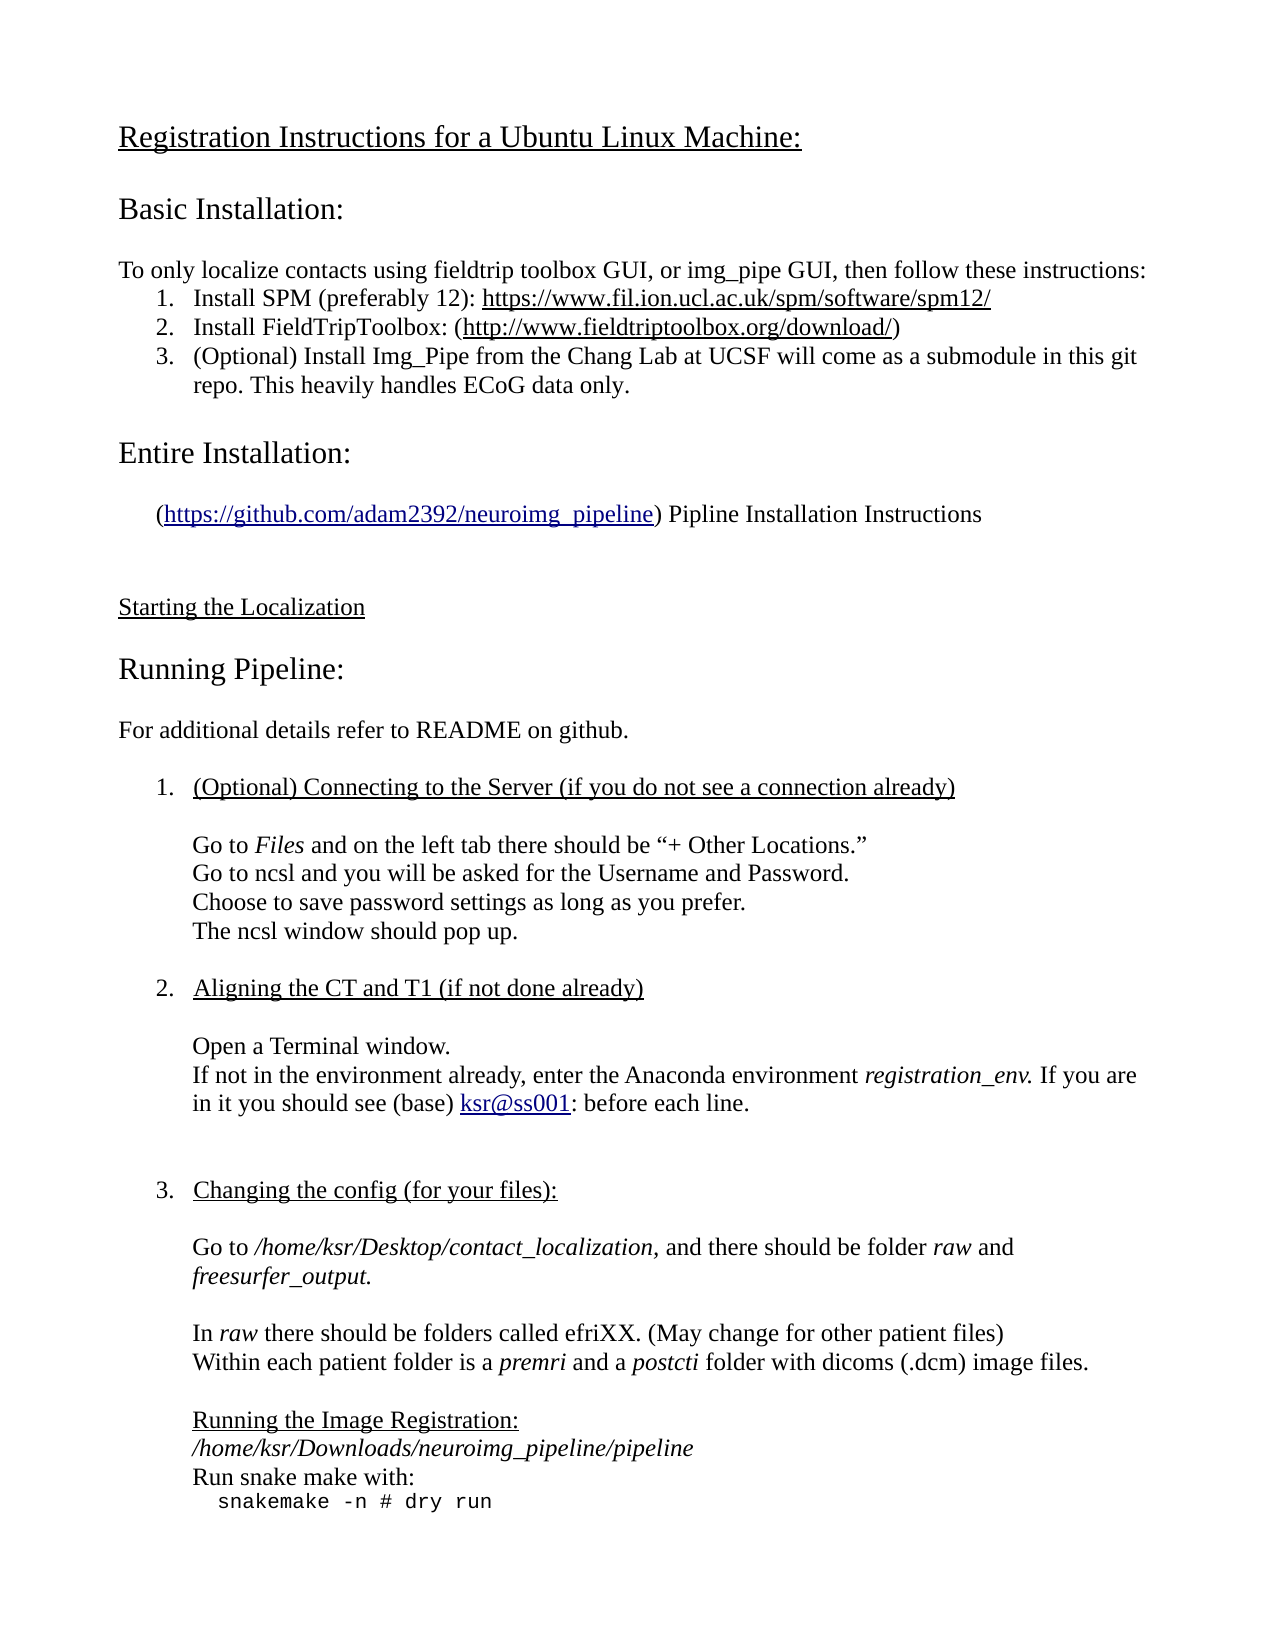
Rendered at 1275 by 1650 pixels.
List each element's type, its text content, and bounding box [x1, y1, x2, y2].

text Running the Image Registration: [192, 1405, 1157, 1433]
list (Optional) Connecting to the Server (if you do not see a connection already) [156, 772, 1157, 801]
text Run snake make with: [192, 1462, 1157, 1491]
text Go to ncsl and you will be asked for the Username and Password. [192, 858, 1157, 887]
text Choose to save password settings as long as you prefer. [192, 887, 1157, 916]
text To only localize contacts using fieldtrip toolbox GUI, or img_pipe GUI, then follow these instructions: [118, 255, 1157, 283]
text Open a Terminal window. [192, 1031, 1157, 1060]
list Aligning the CT and T1 (if not done already) [156, 973, 1157, 1002]
text If not in the environment already, enter the Anaconda environment registration_env. If you are in it you should see (base) ksr@ss001: before each line. [192, 1060, 1157, 1117]
text Running Pipeline: [118, 650, 1157, 686]
text Go to /home/ksr/Desktop/contact_localization, and there should be folder raw and freesurfer_output. [192, 1232, 1157, 1290]
text In raw there should be folders called efriXX. (May change for other patient files) [192, 1318, 1157, 1347]
text snakemake -n # dry run [192, 1491, 1157, 1514]
text Basic Installation: [118, 190, 1157, 226]
list Install SPM (preferably 12): https://www.fil.ion.ucl.ac.uk/spm/software/spm12/ [156, 283, 1157, 312]
list Install FieldTripToolbox: (http://www.fieldtriptoolbox.org/download/) [156, 312, 1157, 341]
text The ncsl window should pop up. [192, 916, 1157, 945]
text For additional details refer to README on github. [118, 715, 1157, 743]
text Starting the Localization [118, 592, 1157, 621]
text (https://github.com/adam2392/neuroimg_pipeline) Pipline Installation Instructions [118, 499, 1157, 528]
list (Optional) Install Img_Pipe from the Chang Lab at UCSF will come as a submodule in this git repo. This heavily handles ECoG data only. [156, 341, 1157, 398]
text Entire Installation: [118, 434, 1157, 470]
text Go to Files and on the left tab there should be “+ Other Locations.” [192, 830, 1157, 858]
list Changing the config (for your files): [156, 1175, 1157, 1203]
text /home/ksr/Downloads/neuroimg_pipeline/pipeline [192, 1433, 1157, 1462]
text Within each patient folder is a premri and a postcti folder with dicoms (.dcm) image files. [192, 1347, 1157, 1376]
text Registration Instructions for a Ubuntu Linux Machine: [118, 118, 1157, 154]
